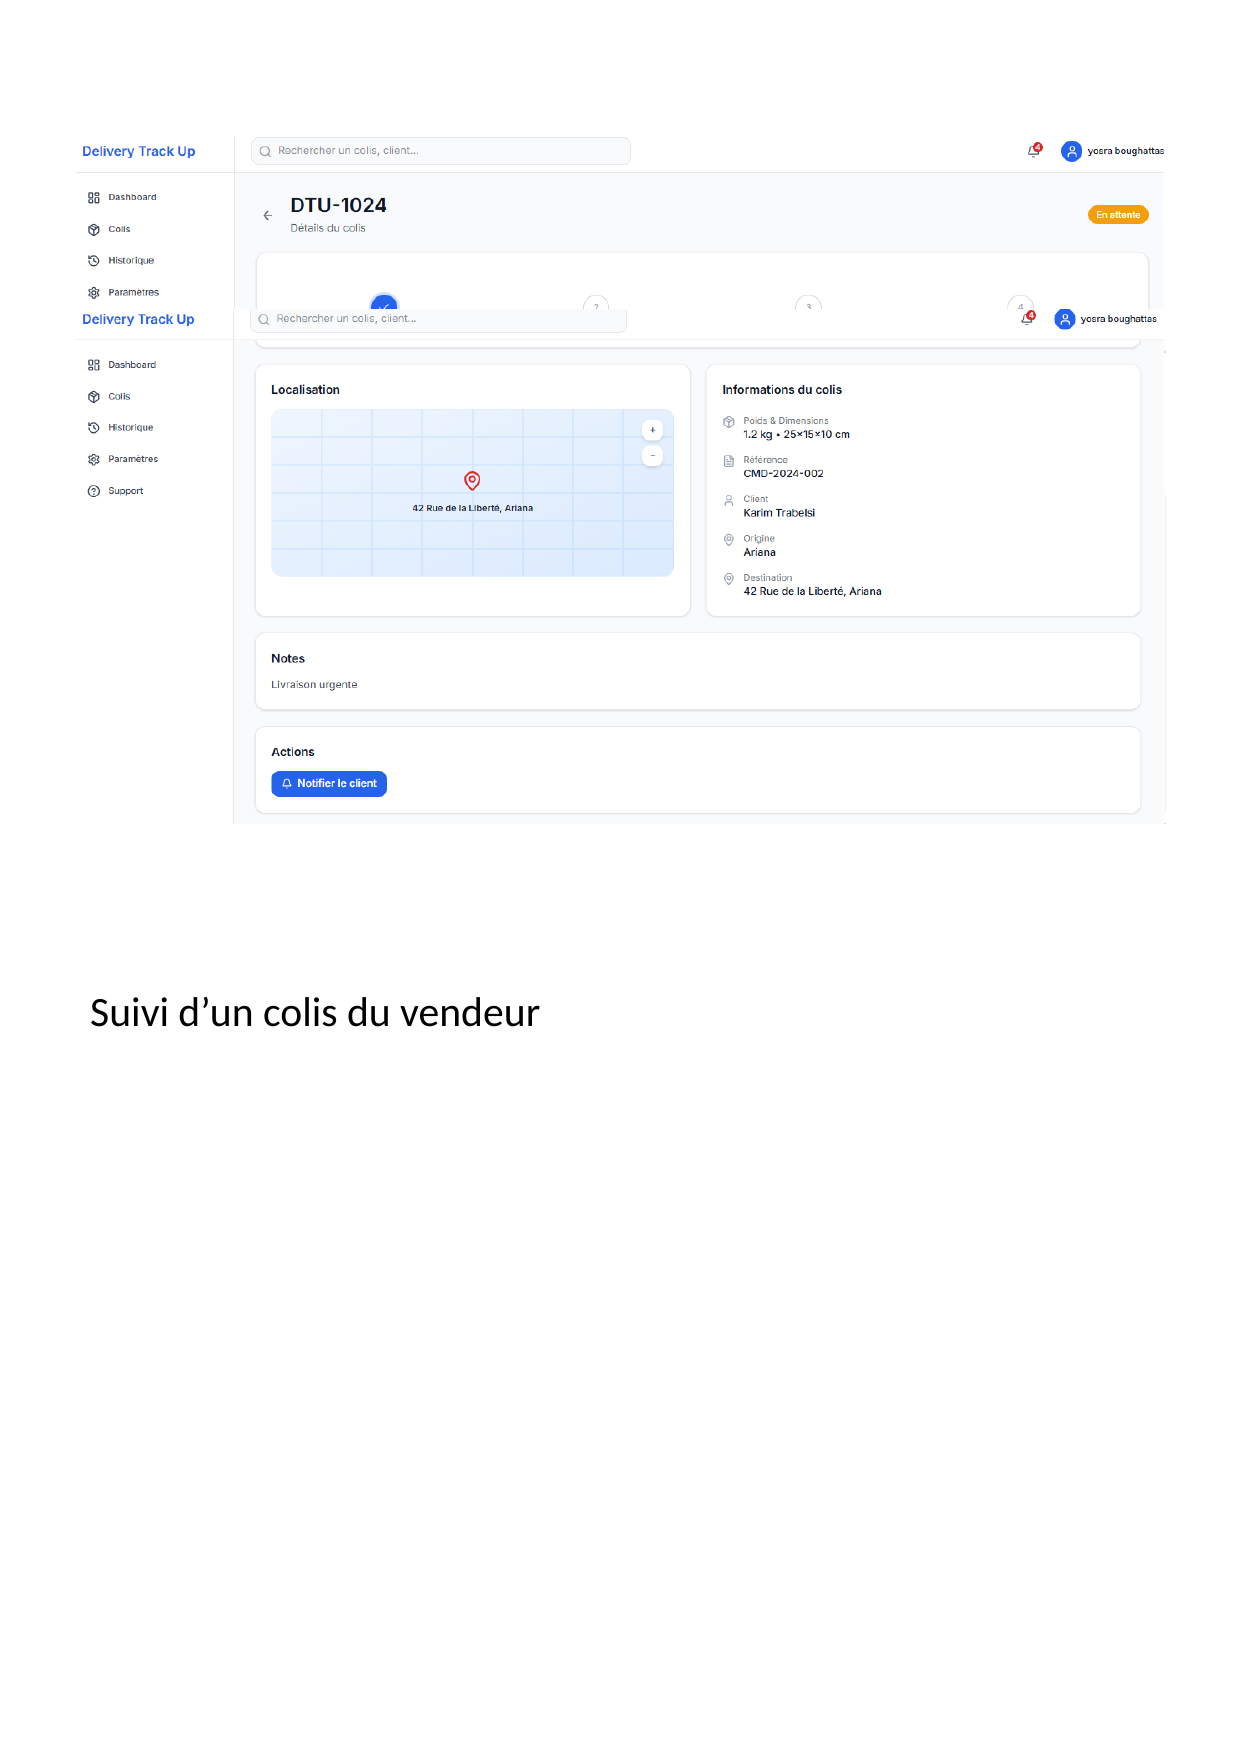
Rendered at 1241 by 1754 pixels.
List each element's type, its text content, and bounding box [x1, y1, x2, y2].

text Suivi d’un colis du vendeur [90, 986, 596, 1037]
